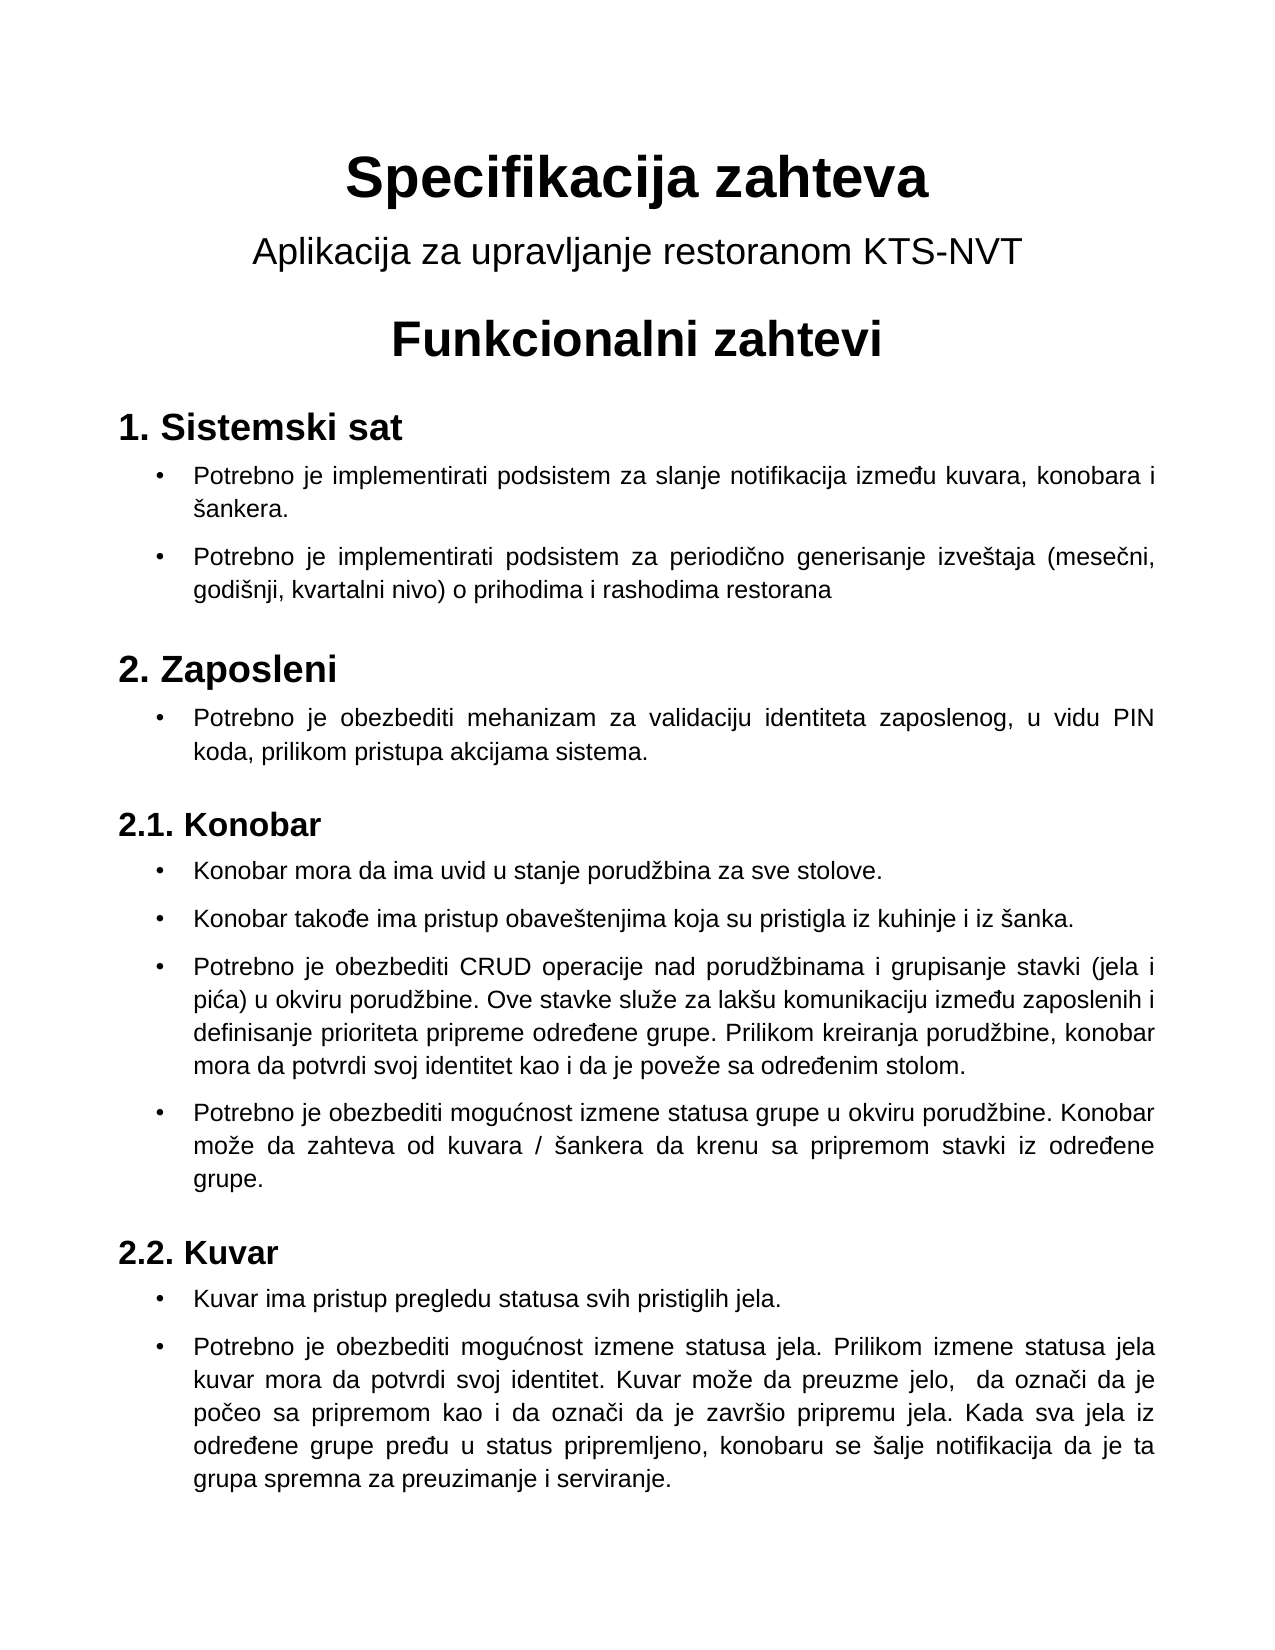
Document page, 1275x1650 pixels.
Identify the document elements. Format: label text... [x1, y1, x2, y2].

subtitle Aplikacija za upravljanje restoranom KTS-NVT [118, 229, 1157, 272]
subtitle 2.2. Kuvar [118, 1233, 1157, 1271]
list Konobar takođe ima pristup obaveštenjima koja su pristigla iz kuhinje i iz šanka. [156, 904, 1157, 933]
list Potrebno je implementirati podsistem za periodično generisanje izveštaja (mesečni, godišnji, kvartalni nivo) o prihodima i rashodima restorana [156, 541, 1157, 603]
title Specifikacija zahteva [118, 143, 1157, 210]
list Potrebno je obezbediti mehanizam za validaciju identiteta zaposlenog, u vidu PIN koda, prilikom pristupa akcijama sistema. [156, 703, 1157, 765]
list Potrebno je obezbediti CRUD operacije nad porudžbinama i grupisanje stavki (jela i pića) u okviru porudžbine. Ove stavke služe za lakšu komunikaciju između zaposlenih i definisanje prioriteta pripreme određene grupe. Prilikom kreiranja porudžbine, konobar mora da potvrdi svoj identitet kao i da je poveže sa određenim stolom. [156, 951, 1157, 1079]
subtitle 1. Sistemski sat [118, 404, 1157, 448]
subtitle 2.1. Konobar [118, 805, 1157, 843]
list Kuvar ima pristup pregledu statusa svih pristiglih jela. [156, 1284, 1157, 1313]
list Potrebno je implementirati podsistem za slanje notifikacija između kuvara, konobara i šankera. [156, 461, 1157, 523]
list Konobar mora da ima uvid u stanje porudžbina za sve stolove. [156, 856, 1157, 885]
list Potrebno je obezbediti mogućnost izmene statusa grupe u okviru porudžbine. Konobar može da zahteva od kuvara / šankera da krenu sa pripremom stavki iz određene grupe. [156, 1098, 1157, 1193]
title Funkcionalni zahtevi [118, 309, 1157, 367]
subtitle 2. Zaposleni [118, 647, 1157, 691]
list Potrebno je obezbediti mogućnost izmene statusa jela. Prilikom izmene statusa jela kuvar mora da potvrdi svoj identitet. Kuvar može da preuzme jelo, da označi da je počeo sa pripremom kao i da označi da je završio pripremu jela. Kada sva jela iz određene grupe pređu u status pripremljeno, konobaru se šalje notifikacija da je ta grupa spremna za preuzimanje i serviranje. [156, 1332, 1157, 1493]
